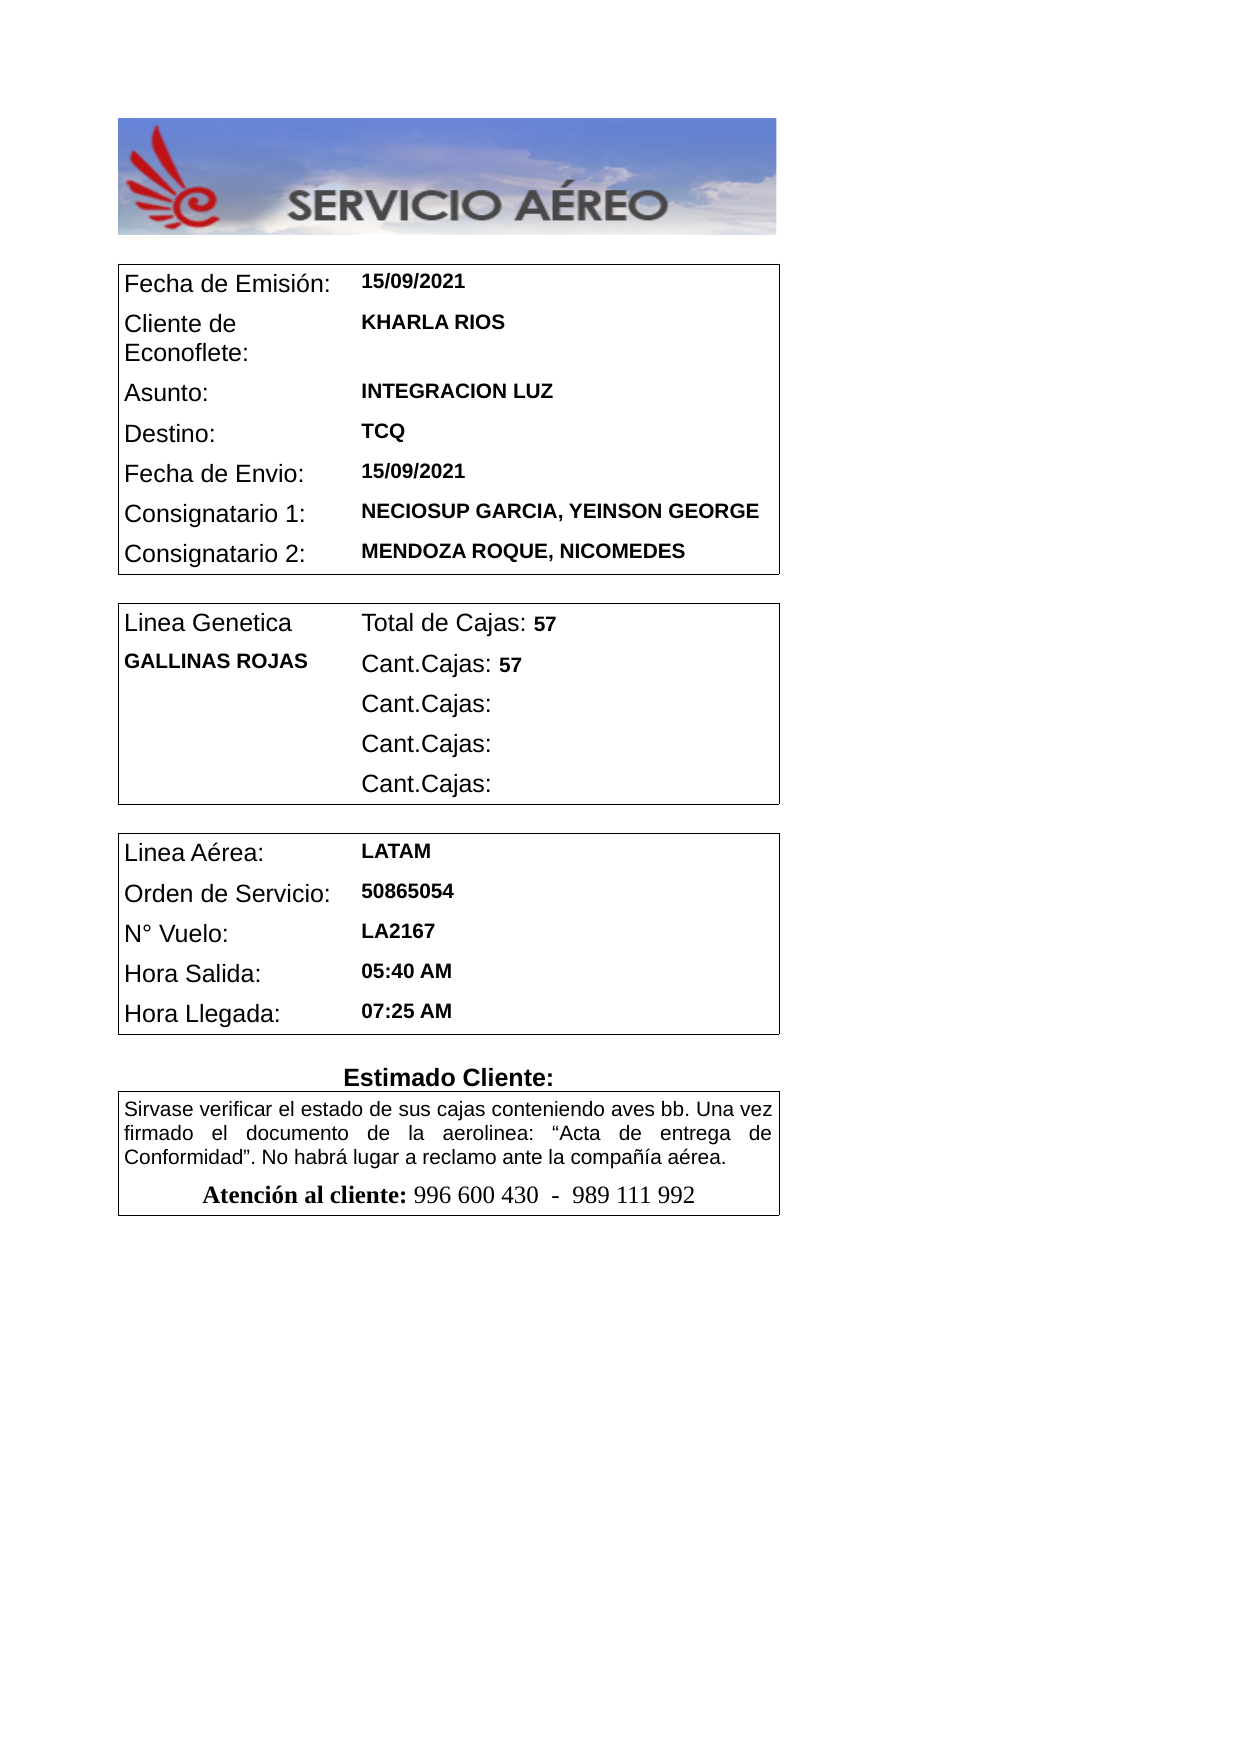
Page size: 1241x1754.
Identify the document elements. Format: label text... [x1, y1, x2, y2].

table_cell [356, 575, 779, 603]
table_cell 50865054 [356, 873, 779, 913]
table_cell NECIOSUP GARCIA, YEINSON GEORGE [356, 493, 779, 533]
table_cell INTEGRACION LUZ [356, 373, 779, 413]
table_cell 15/09/2021 [356, 453, 779, 493]
table_cell Hora Llegada: [119, 994, 356, 1034]
table_cell Estimado Cliente: [118, 1035, 779, 1091]
table_cell 05:40 AM [356, 953, 779, 993]
table_cell [356, 805, 779, 833]
table_cell [119, 723, 356, 763]
table_cell Consignatario 2: [119, 534, 356, 574]
table_header 15/09/2021 [356, 265, 779, 304]
table_cell Cant.Cajas: [356, 723, 779, 763]
table_cell Orden de Servicio: [119, 873, 356, 913]
table_cell 07:25 AM [356, 994, 779, 1034]
table_cell [118, 575, 356, 603]
table_cell [118, 805, 356, 833]
table_cell Total de Cajas: 57 [356, 604, 779, 643]
table_cell Cant.Cajas: [356, 683, 779, 723]
table_cell MENDOZA ROQUE, NICOMEDES [356, 534, 779, 574]
table_cell Cliente de Econoflete: [119, 304, 356, 373]
table_cell Linea Aérea: [119, 834, 356, 873]
table_cell [119, 764, 356, 804]
table_cell GALLINAS ROJAS [119, 643, 356, 683]
table_cell N° Vuelo: [119, 913, 356, 953]
table_cell Sirvase verificar el estado de sus cajas conteniendo aves bb. Una vez firmado el documento de la aerolinea: “Acta de entrega de Conformidad”. No habrá lugar a reclamo ante la compañía aérea. [119, 1092, 779, 1175]
table_cell Hora Salida: [119, 953, 356, 993]
table_cell Destino: [119, 413, 356, 453]
table_cell Cant.Cajas: [356, 764, 779, 804]
table_cell LA2167 [356, 913, 779, 953]
table_cell Consignatario 1: [119, 493, 356, 533]
table_cell LATAM [356, 834, 779, 873]
table_cell Asunto: [119, 373, 356, 413]
table_cell Linea Genetica [119, 604, 356, 643]
table_cell Cant.Cajas: 57 [356, 643, 779, 683]
table_cell TCQ [356, 413, 779, 453]
picture [118, 118, 777, 235]
table_cell [119, 683, 356, 723]
table_cell Fecha de Envio: [119, 453, 356, 493]
table_cell KHARLA RIOS [356, 304, 779, 373]
table_header Fecha de Emisión: [119, 265, 356, 304]
table_cell Atención al cliente: 996 600 430 - 989 111 992 [119, 1175, 779, 1215]
